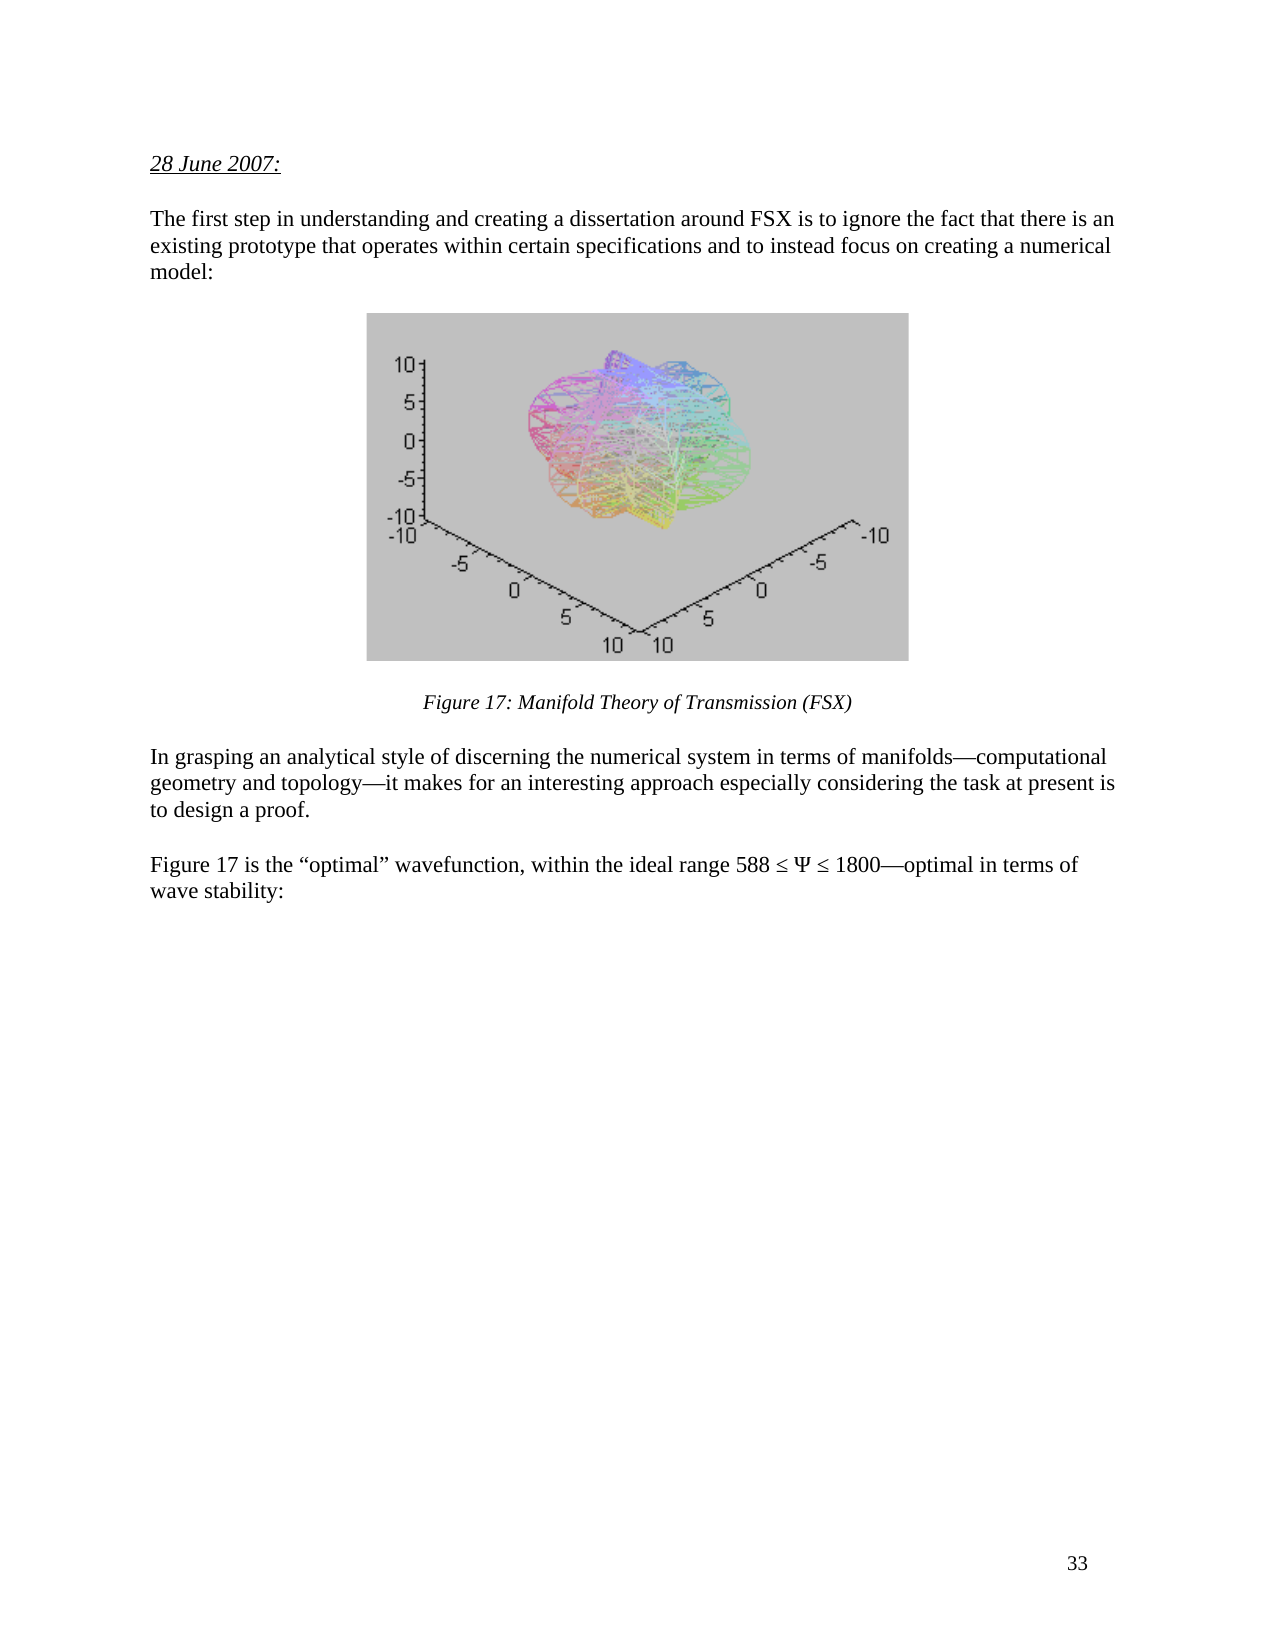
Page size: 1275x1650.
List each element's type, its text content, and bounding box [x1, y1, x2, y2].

text The first step in understanding and creating a dissertation around FSX is to ignore the fact that there is an existing prototype that operates within certain specifications and to instead focus on creating a numerical model: [150, 206, 1125, 284]
text 28 June 2007: [150, 150, 1125, 176]
picture [366, 313, 909, 661]
text Figure 17: Manifold Theory of Transmission (FSX) [150, 690, 1125, 714]
text Figure 17 is the “optimal” wavefunction, within the ideal range 588 ≤ Ψ ≤ 1800—optimal in terms of wave stability: [150, 851, 1125, 904]
text In grasping an analytical style of discerning the numerical system in terms of manifolds—computational geometry and topology—it makes for an interesting approach especially considering the task at present is to design a proof. [150, 743, 1125, 822]
